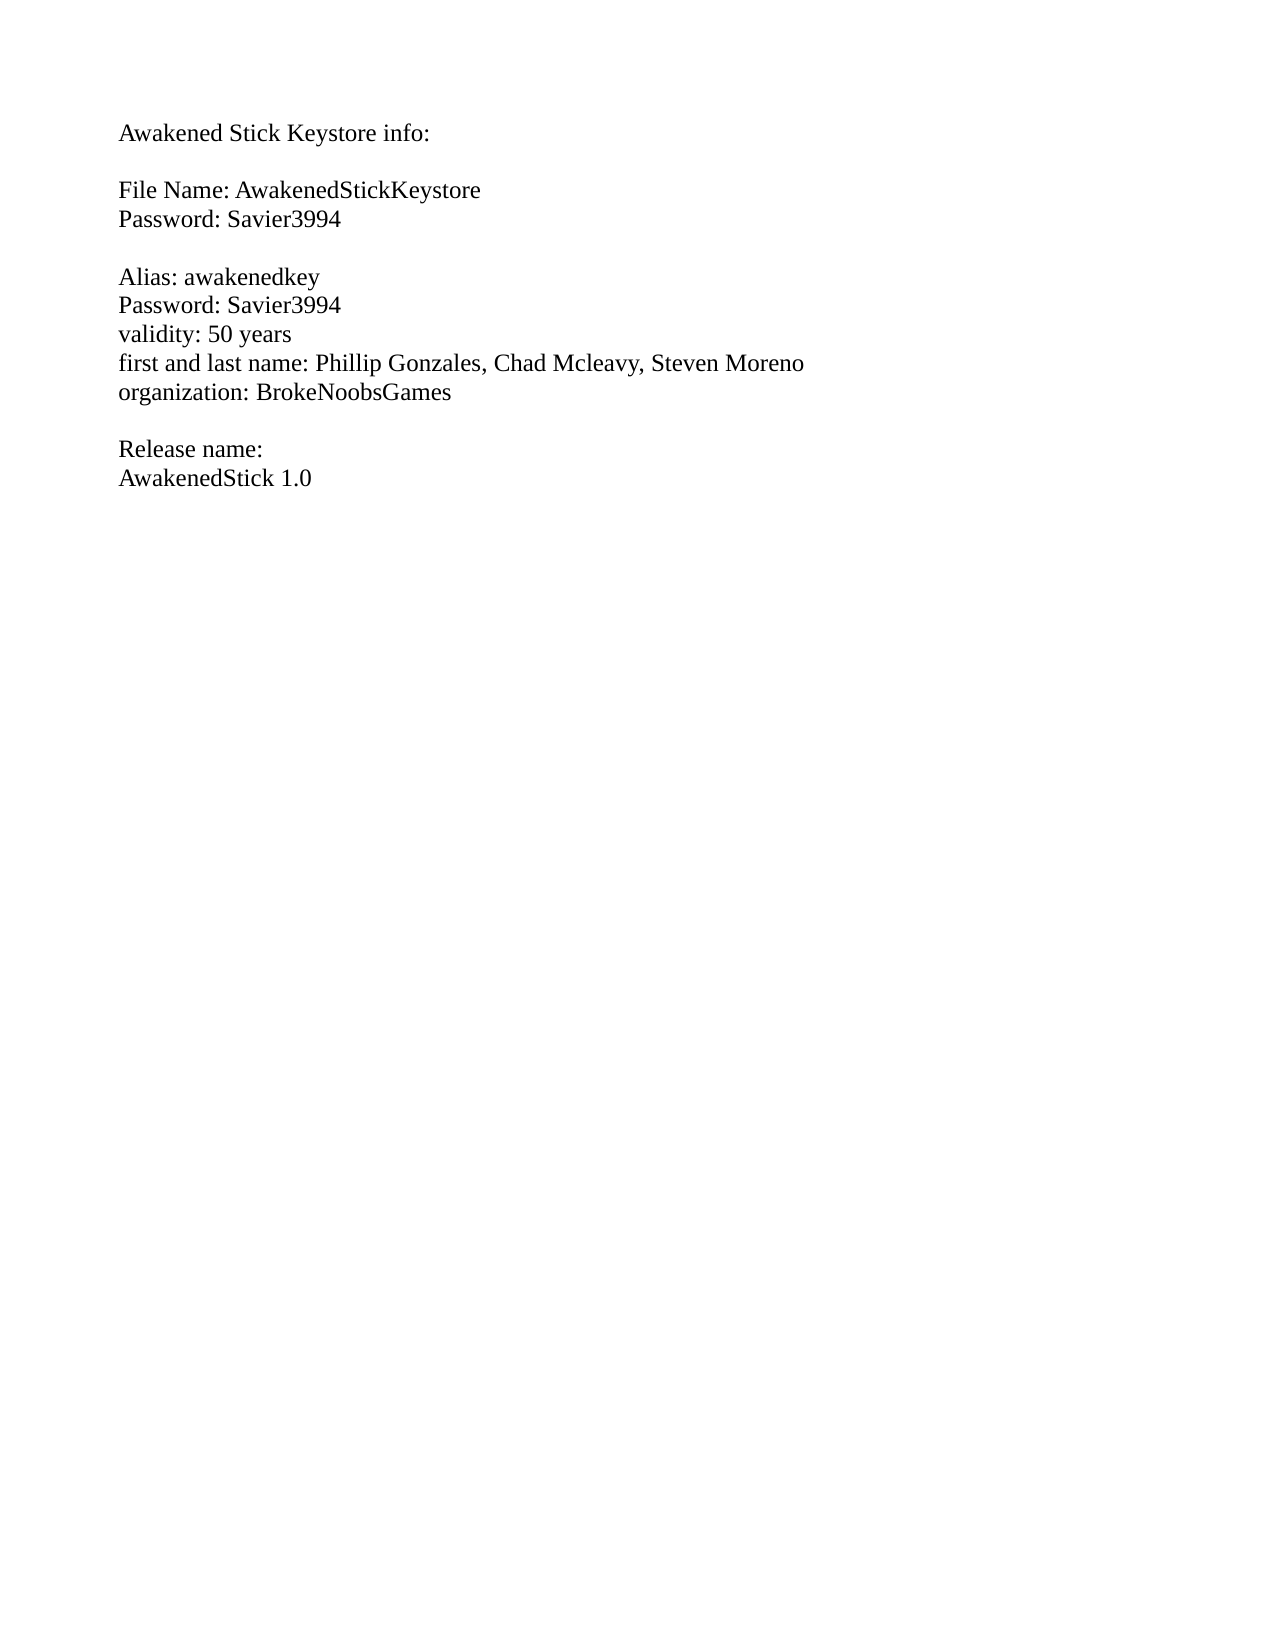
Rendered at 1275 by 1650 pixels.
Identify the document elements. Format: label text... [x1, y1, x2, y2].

text Password: Savier3994 [118, 204, 1157, 233]
text File Name: AwakenedStickKeystore [118, 176, 1157, 204]
text validity: 50 years [118, 319, 1157, 348]
text Password: Savier3994 [118, 291, 1157, 319]
text Awakened Stick Keystore info: [118, 118, 1157, 147]
text AwakenedStick 1.0 [118, 463, 1157, 492]
text organization: BrokeNoobsGames [118, 377, 1157, 406]
text Release name: [118, 434, 1157, 463]
text Alias: awakenedkey [118, 262, 1157, 291]
text first and last name: Phillip Gonzales, Chad Mcleavy, Steven Moreno [118, 348, 1157, 377]
